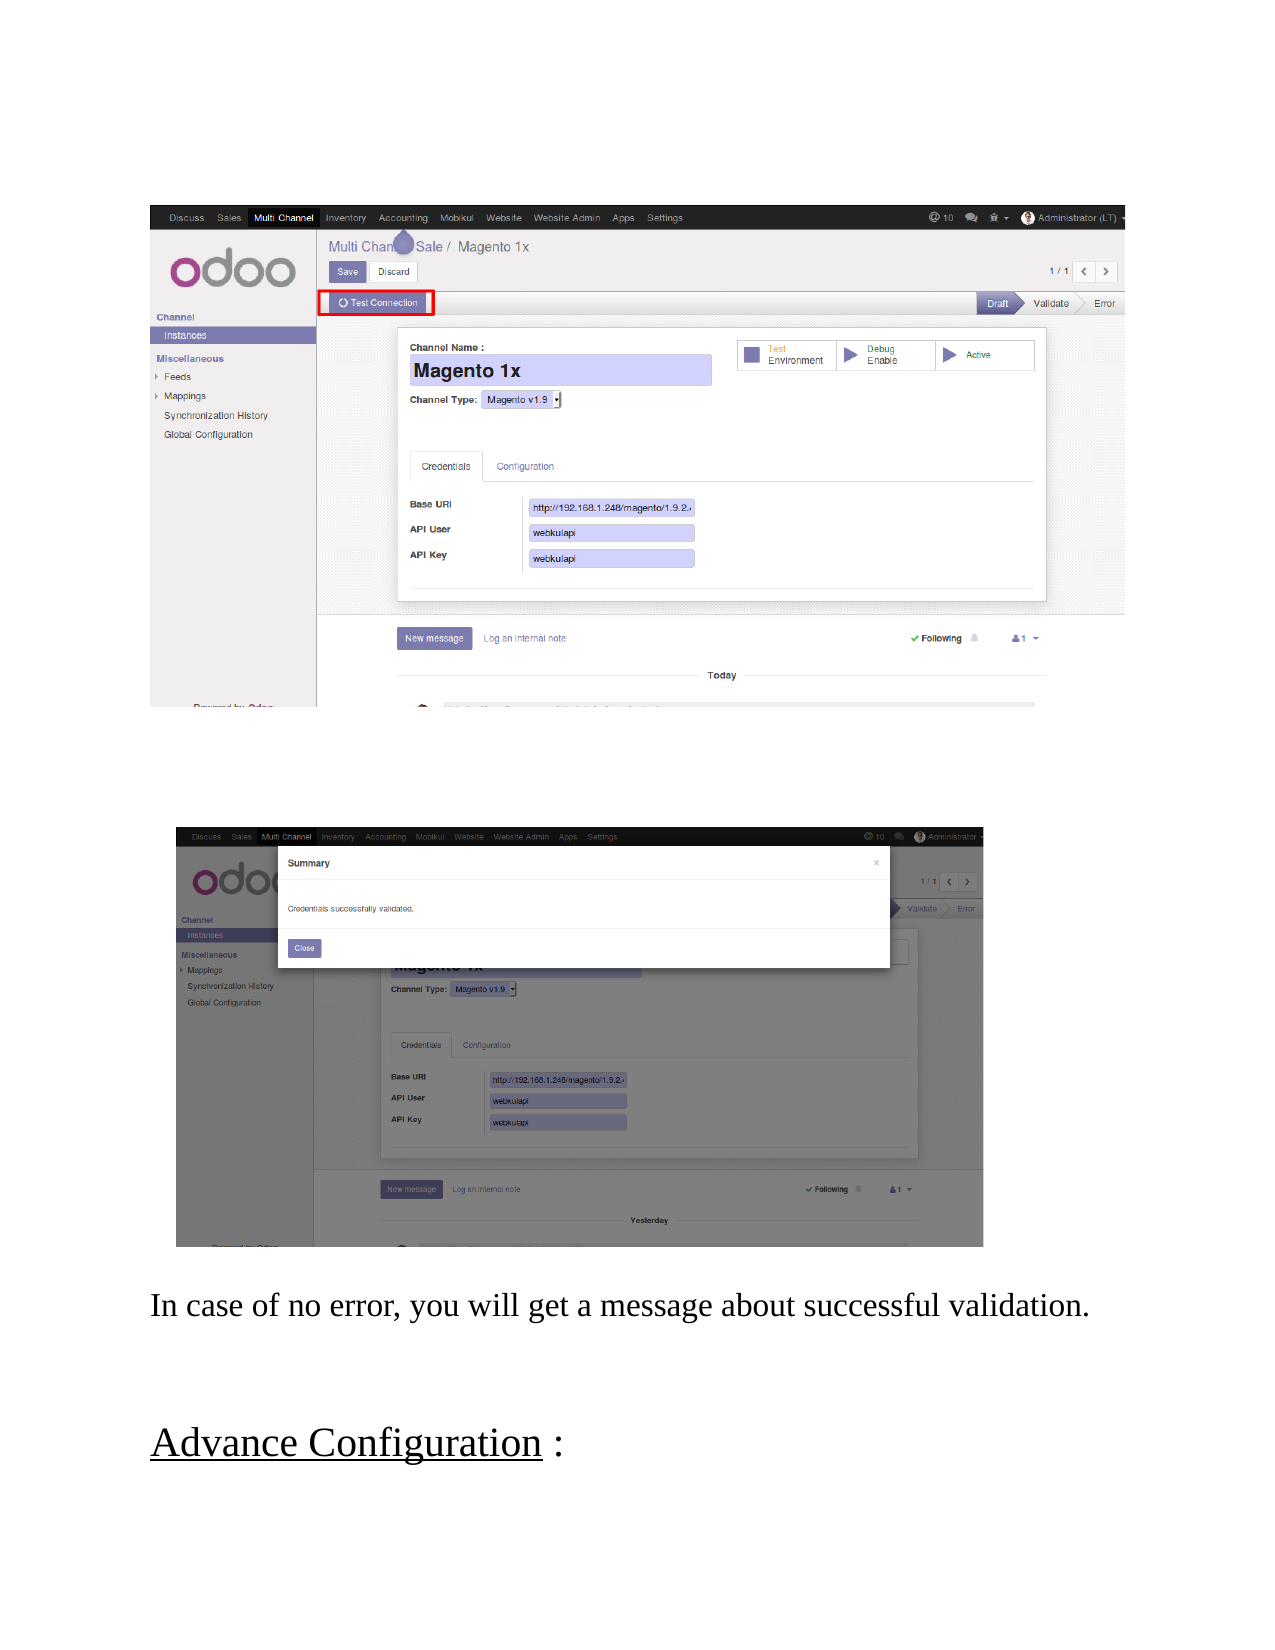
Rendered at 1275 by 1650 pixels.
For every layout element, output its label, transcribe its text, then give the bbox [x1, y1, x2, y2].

picture [176, 827, 984, 1247]
text Advance Configuration : [150, 1417, 1125, 1465]
text In case of no error, you will get a message about successful validation. [150, 1285, 1125, 1323]
picture [150, 205, 1125, 707]
